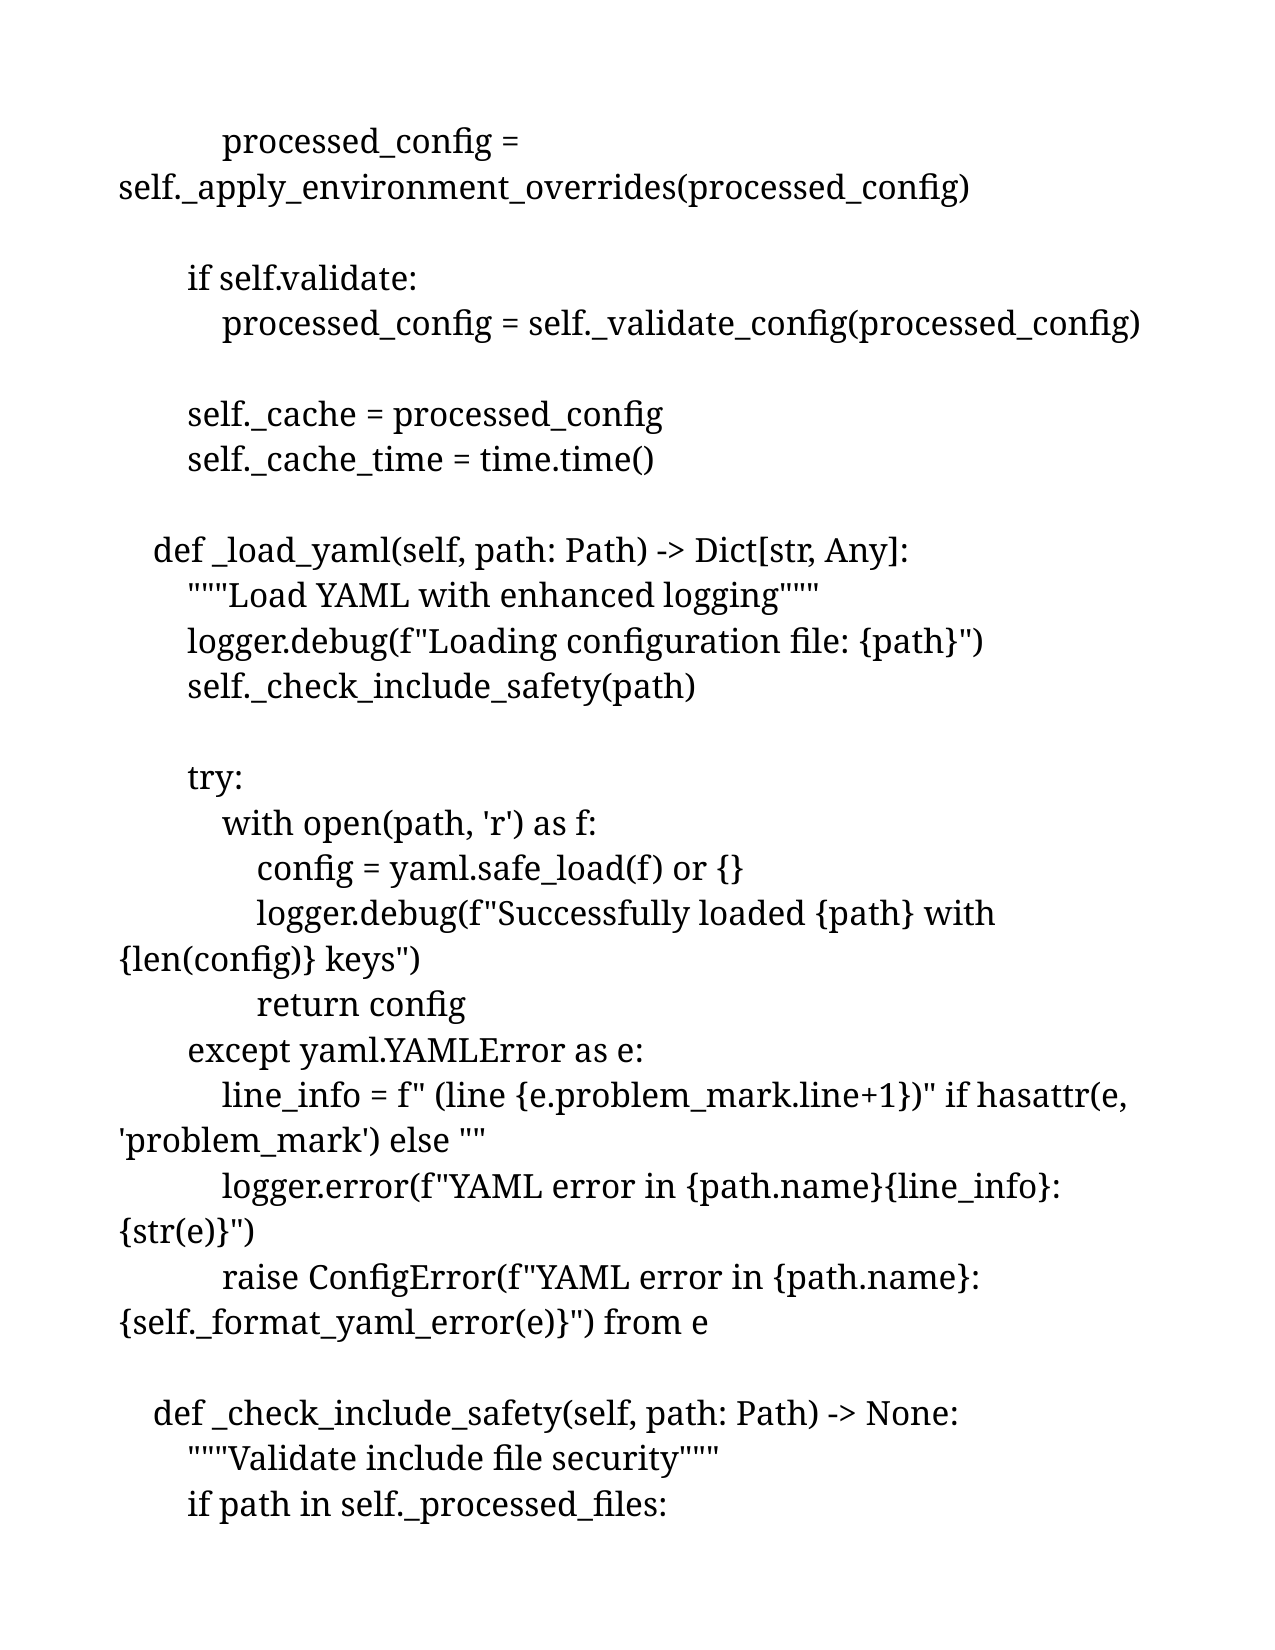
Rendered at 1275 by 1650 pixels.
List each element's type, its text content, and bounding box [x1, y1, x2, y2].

text with open(path, 'r') as f: [118, 799, 1157, 845]
text def _load_yaml(self, path: Path) -> Dict[str, Any]: [118, 527, 1157, 572]
text if path in self._processed_files: [118, 1481, 1157, 1526]
text return config [118, 981, 1157, 1026]
text line_info = f" (line {e.problem_mark.line+1})" if hasattr(e, 'problem_mark') else "" [118, 1072, 1157, 1163]
text self._check_include_safety(path) [118, 663, 1157, 708]
text try: [118, 754, 1157, 799]
text self._cache_time = time.time() [118, 436, 1157, 481]
text logger.debug(f"Successfully loaded {path} with {len(config)} keys") [118, 890, 1157, 981]
text raise ConfigError(f"YAML error in {path.name}: {self._format_yaml_error(e)}") from e [118, 1253, 1157, 1344]
text processed_config = self._validate_config(processed_config) [118, 300, 1157, 345]
text logger.debug(f"Loading configuration file: {path}") [118, 618, 1157, 663]
text self._cache = processed_config [118, 391, 1157, 436]
text if self.validate: [118, 254, 1157, 300]
text """Load YAML with enhanced logging""" [118, 572, 1157, 618]
text def _check_include_safety(self, path: Path) -> None: [118, 1390, 1157, 1435]
text config = yaml.safe_load(f) or {} [118, 845, 1157, 890]
text except yaml.YAMLError as e: [118, 1026, 1157, 1072]
text """Validate include file security""" [118, 1435, 1157, 1481]
text processed_config = self._apply_environment_overrides(processed_config) [118, 118, 1157, 209]
text logger.error(f"YAML error in {path.name}{line_info}: {str(e)}") [118, 1163, 1157, 1253]
